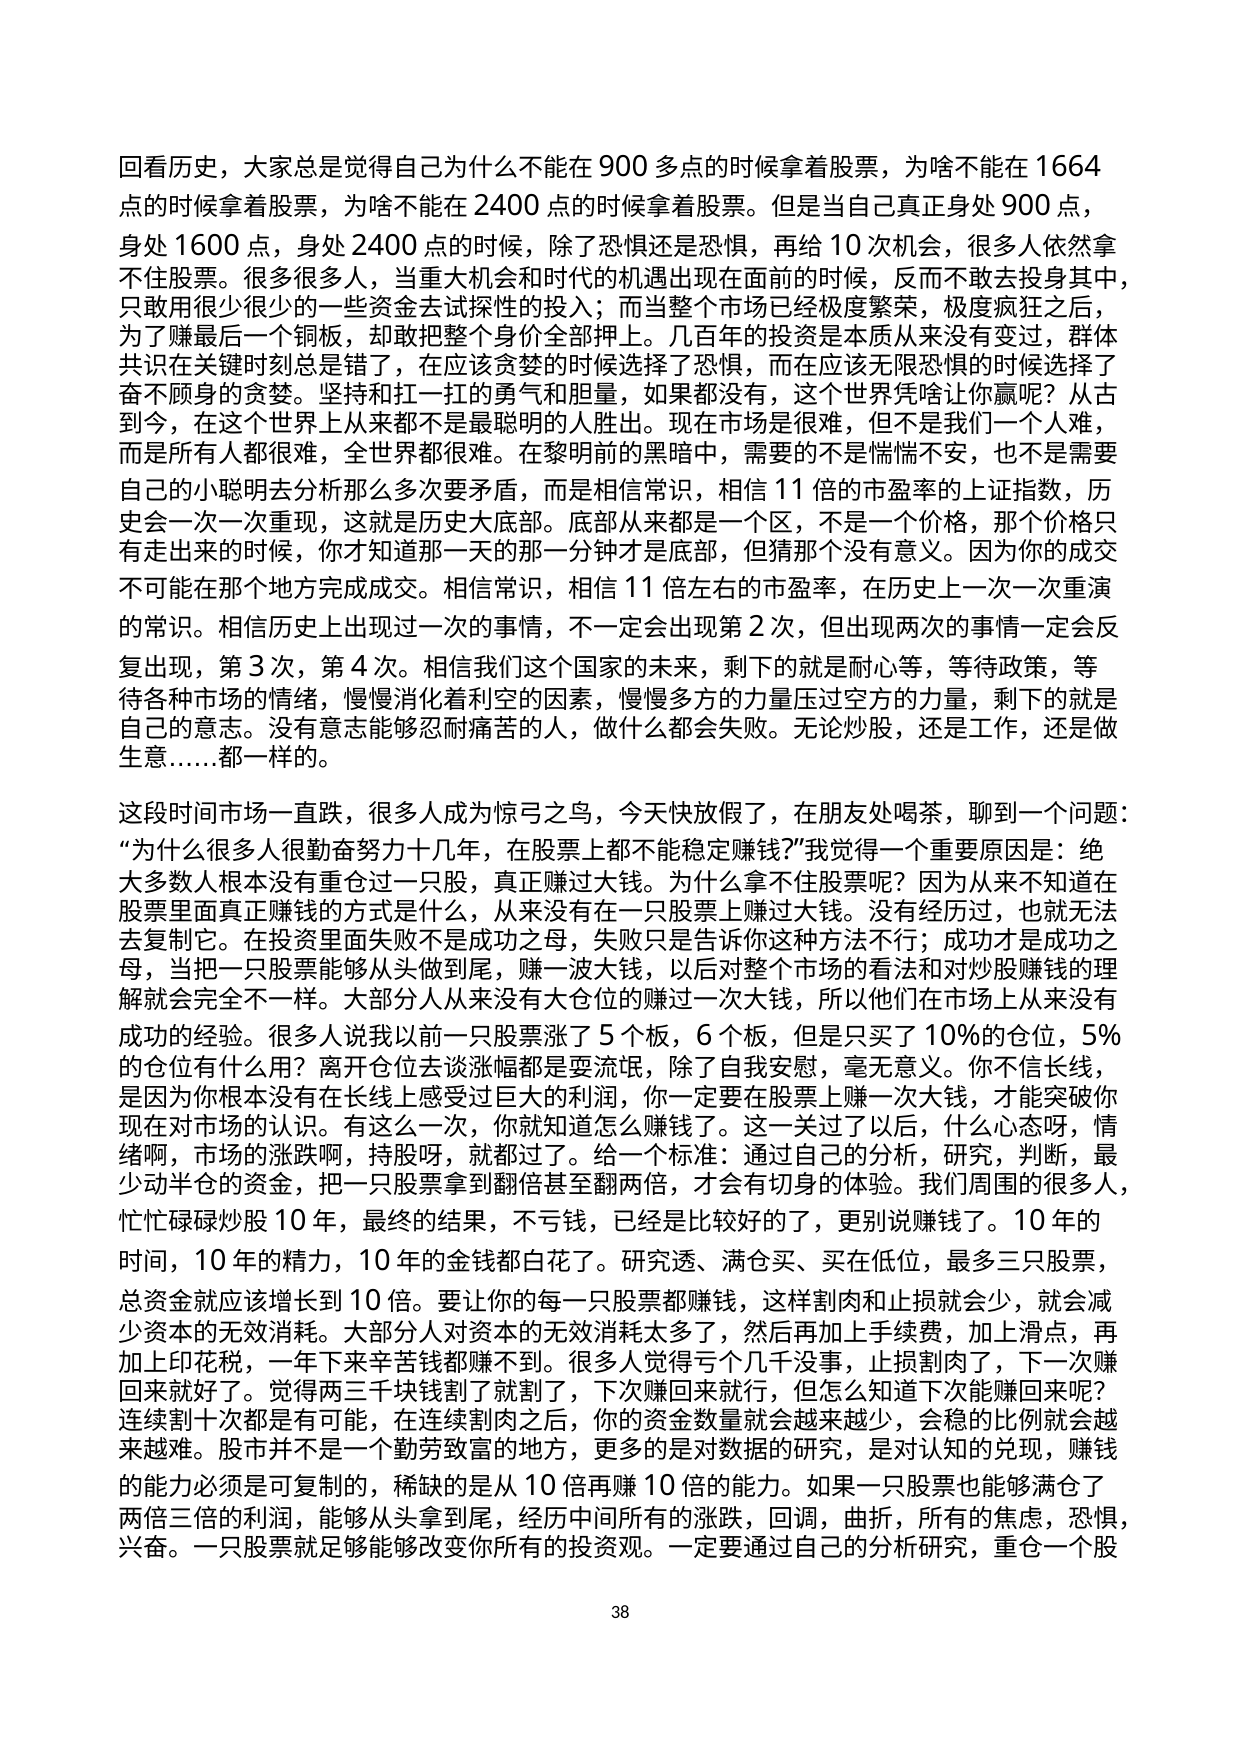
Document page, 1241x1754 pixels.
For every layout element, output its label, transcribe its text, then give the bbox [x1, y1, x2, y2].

text 回看历史，大家总是觉得自己为什么不能在900多点的时候拿着股票，为啥不能在1664点的时候拿着股票，为啥不能在2400点的时候拿着股票。但是当自己真正身处900点，身处1600点，身处2400点的时候，除了恐惧还是恐惧，再给10次机会，很多人依然拿不住股票。很多很多人，当重大机会和时代的机遇出现在面前的时候，反而不敢去投身其中，只敢用很少很少的一些资金去试探性的投入；而当整个市场已经极度繁荣，极度疯狂之后，为了赚最后一个铜板，却敢把整个身价全部押上。几百年的投资是本质从来没有变过，群体共识在关键时刻总是错了，在应该贪婪的时候选择了恐惧，而在应该无限恐惧的时候选择了奋不顾身的贪婪。​坚持和扛一扛的勇气和胆量，如果都没有，这个世界凭啥让你赢呢？从古到今，在这个世界上从来都不是最聪明的人胜出。现在市场是很难，但不是我们一个人难，而是所有人都很难，全世界都很难。在黎明前的黑暗中，需要的不是惴惴不安，也不是需要自己的小聪明去分析那么多次要矛盾，而是相信常识，相信11倍的市盈率的上证指数，历史会一次一次重现，这就是历史大底部。底部从来都是一个区，不是一个价格，那个价格只有走出来的时候，你才知道那一天的那一分钟才是底部，但猜那个没有意义。因为你的成交不可能在那个地方完成成交。相信常识，相信11倍左右的市盈率，在历史上一次一次重演的常识。相信历史上出现过一次的事情，不一定会出现第2次，但出现两次的事情一定会反复出现，第3次，第4次。相信我们这个国家的未来，剩下的就是耐心等，等待政策，等待各种市场的情绪，慢慢消化着利空的因素，慢慢多方的力量压过空方的力量，剩下的就是自己的意志。没有意志能够忍耐痛苦的人，做什么都会失败。无论炒股，还是工作，还是做生意……都一样的。 [118, 145, 1122, 773]
text 这段时间市场一直跌，很多人成为惊弓之鸟，今天快放假了，在朋友处喝茶，聊到一个问题：“为什么很多人很勤奋努力十几年，在股票上都不能稳定赚钱?”我觉得一个重要原因是：绝大多数人根本没有重仓过一只股，真正赚过大钱。为什么拿不住股票呢？因为从来不知道在股票里面真正赚钱的方式是什么，从来没有在一只股票上赚过大钱。没有经历过，也就无法去复制它。在投资里面失败不是成功之母，失败只是告诉你这种方法不行；成功才是成功之母，当把一只股票能够从头做到尾，赚一波大钱，以后对整个市场的看法和对炒股赚钱的理解就会完全不一样。大部分人从来没有大仓位的赚过一次大钱，所以他们在市场上从来没有成功的经验。很多人说我以前一只股票涨了5个板，6个板，但是只买了10%的仓位，5%的仓位有什么用？离开仓位去谈涨幅都是耍流氓，除了自我安慰，毫无意义。你不信长线，是因为你根本没有在长线上感受过巨大的利润，你一定要在股票上赚一次大钱，才能突破你现在对市场的认识。有这么一次，你就知道怎么赚钱了。这一关过了以后，什么心态呀，情绪啊，市场的涨跌啊，持股呀，就都过了。给一个标准：通过自己的分析，研究，判断，最少动半仓的资金，把一只股票拿到翻倍甚至翻两倍，才会有切身的体验。我们周围的很多人，忙忙碌碌炒股10年，最终的结果，不亏钱，已经是比较好的了，更别说赚钱了。10年的时间，10年的精力，10年的金钱都白花了。研究透、满仓买、买在低位，最多三只股票，总资金就应该增长到10倍。要让你的每一只股票都赚钱，这样割肉和止损就会少，就会减少资本的无效消耗。大部分人对资本的无效消耗太多了，然后再加上手续费，加上滑点，再加上印花税，一年下来辛苦钱都赚不到。很多人觉得亏个几千没事，止损割肉了，下一次赚回来就好了。觉得两三千块钱割了就割了，下次赚回来就行，但怎么知道下次能赚回来呢？连续割十次都是有可能，在连续割肉之后，你的资金数量就会越来越少，会稳的比例就会越来越难。股市并不是一个勤劳致富的地方，更多的是对数据的研究，是对认知的兑现，赚钱的能力必须是可复制的，稀缺的是从10倍再赚10倍的能力。如果一只股票也能够满仓了两倍三倍的利润，能够从头拿到尾，经历中间所有的涨跌，回调，曲折，所有的焦虑，恐惧，兴奋。一只股票就足够能够改变你所有的投资观。一定要通过自己的分析研究，重仓一个股赚到大钱。熬的过程有点生不如死，特别是一倍后回撤掉60%以上，很痛苦，还得继续熬着熬着半年以上。但熬不过 你就一直突破不了。大家周围看一下，为什么很多有钱人生意破产了之后还是能起来，但是大部分普通人收入会一直在一个相对稳定，但是比较低的状态 ，一直起不来了？我觉得一个很重要的原因就是他们知道怎么赚钱，因为他们曾经有过这样的经历，即使在不同的行业，把它复制一遍就要容易的多。股票也是一样的。如果一只股票你曾经重仓拿过一倍两倍 的利润，100% ，200%的利润，你对一天10%的涨跌幅都没有兴趣。也不会对每天三个点五个点的波动，而兴奋或者沮丧了。今天市场大跌，很多人在盘中会感到恐惧，在慌乱之下就把股票抛掉了，成了市场上的惊弓之鸟。但如果恐惧都克服不了，如何在市场上赚大钱？下跌不是最恐惧的，真正连续拉板的时候，那个时候内心才是真正恐惧的时候。因为那个时候每天 开盘的每时每刻都想获利了结，你的内心时刻会恐惧回调。写这些东西，这个大家感受不到，也无法感同身受。因为大家没有感受过满仓 ，连续每天拉涨停板的感觉。5个板之后，你内心感到的不会是欢喜，而是每天都是更多的焦虑和恐惧。满仓5个板，估计心脏受不了，但一波行情拿一年甚至一年半，真正赚钱的就是那五六天，一定要在场！ [118, 799, 1122, 1562]
